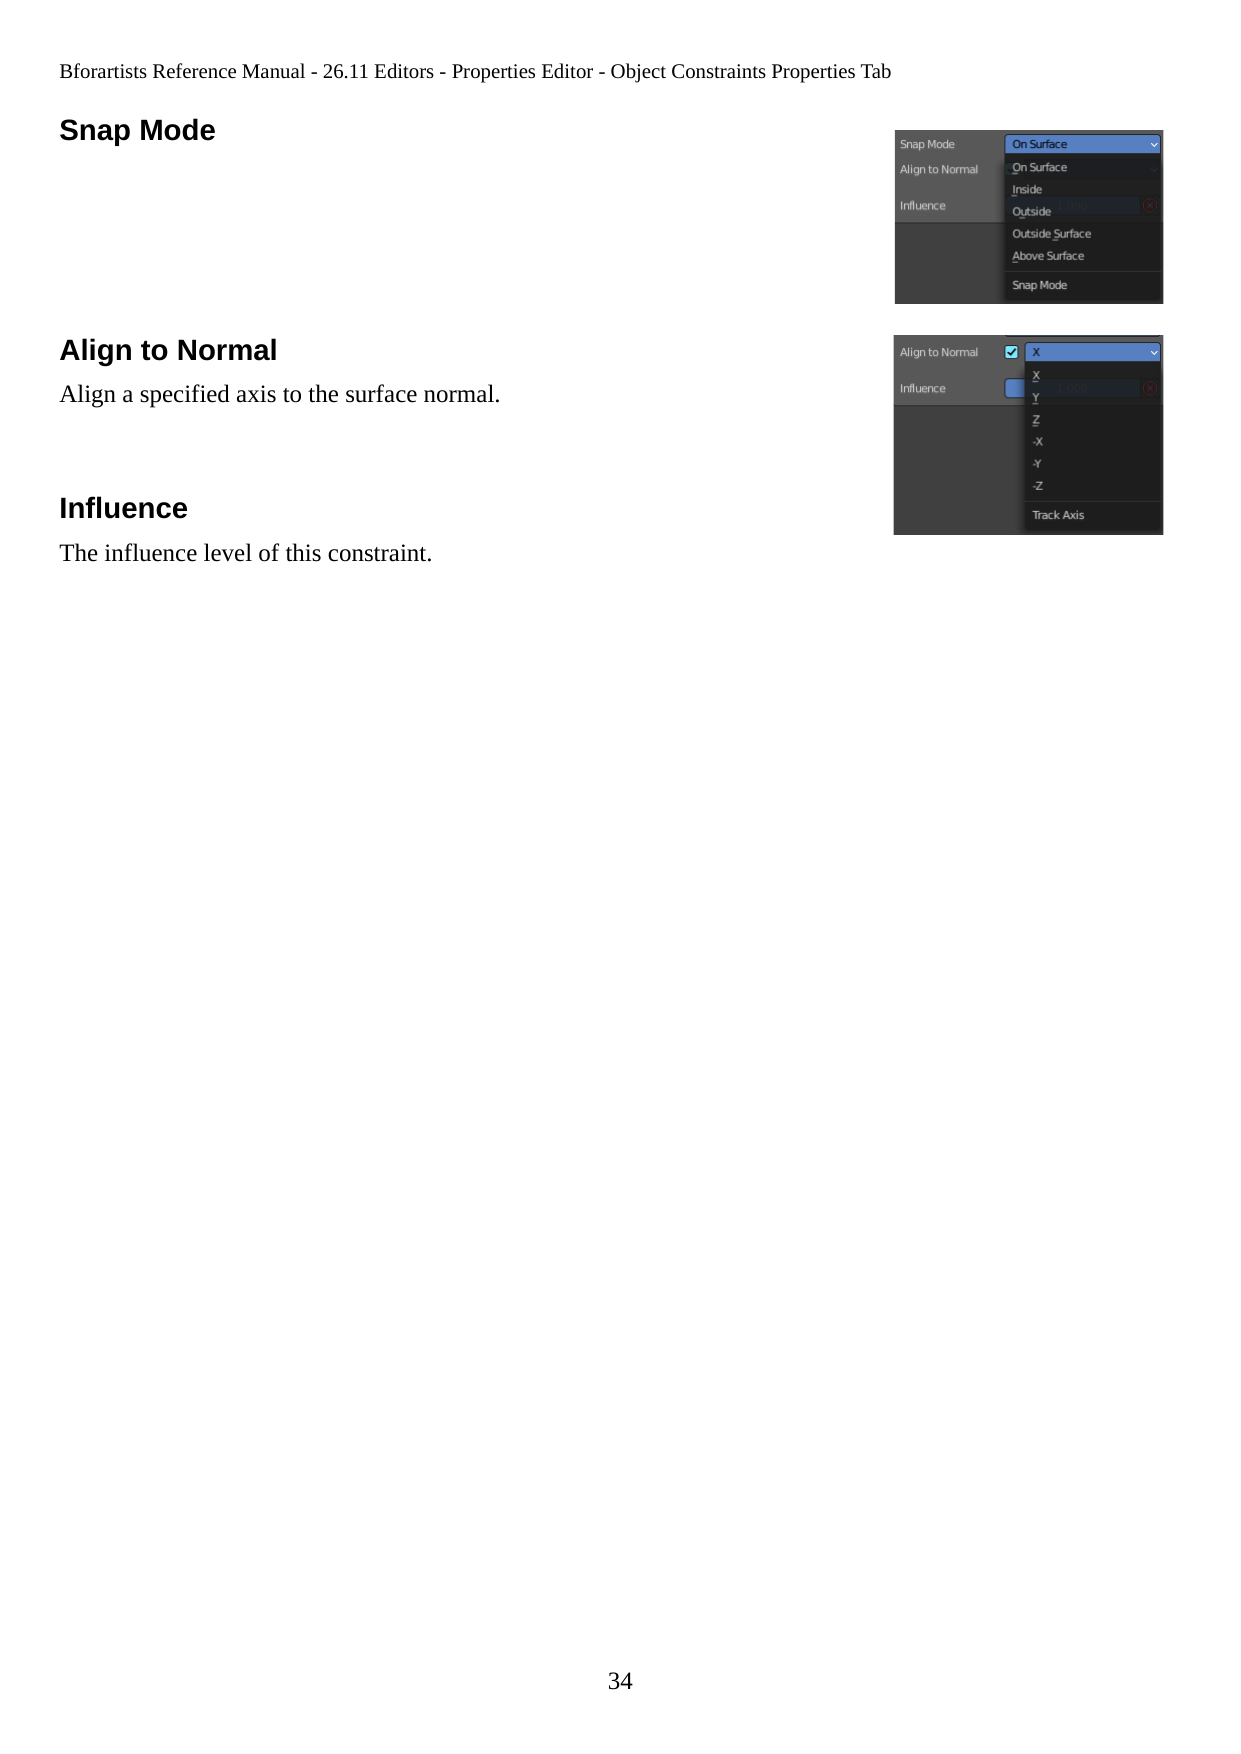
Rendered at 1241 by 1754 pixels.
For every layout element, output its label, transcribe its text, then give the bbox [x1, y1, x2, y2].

picture [893, 335, 1164, 535]
subtitle Align to Normal [59, 332, 1181, 366]
subtitle [1164, 491, 1181, 525]
subtitle Snap Mode [59, 113, 1181, 146]
text Align a specified axis to the surface normal. [59, 379, 893, 407]
subtitle Influence [59, 491, 893, 525]
text The influence level of this constraint. [59, 538, 1181, 566]
picture [894, 130, 1164, 304]
